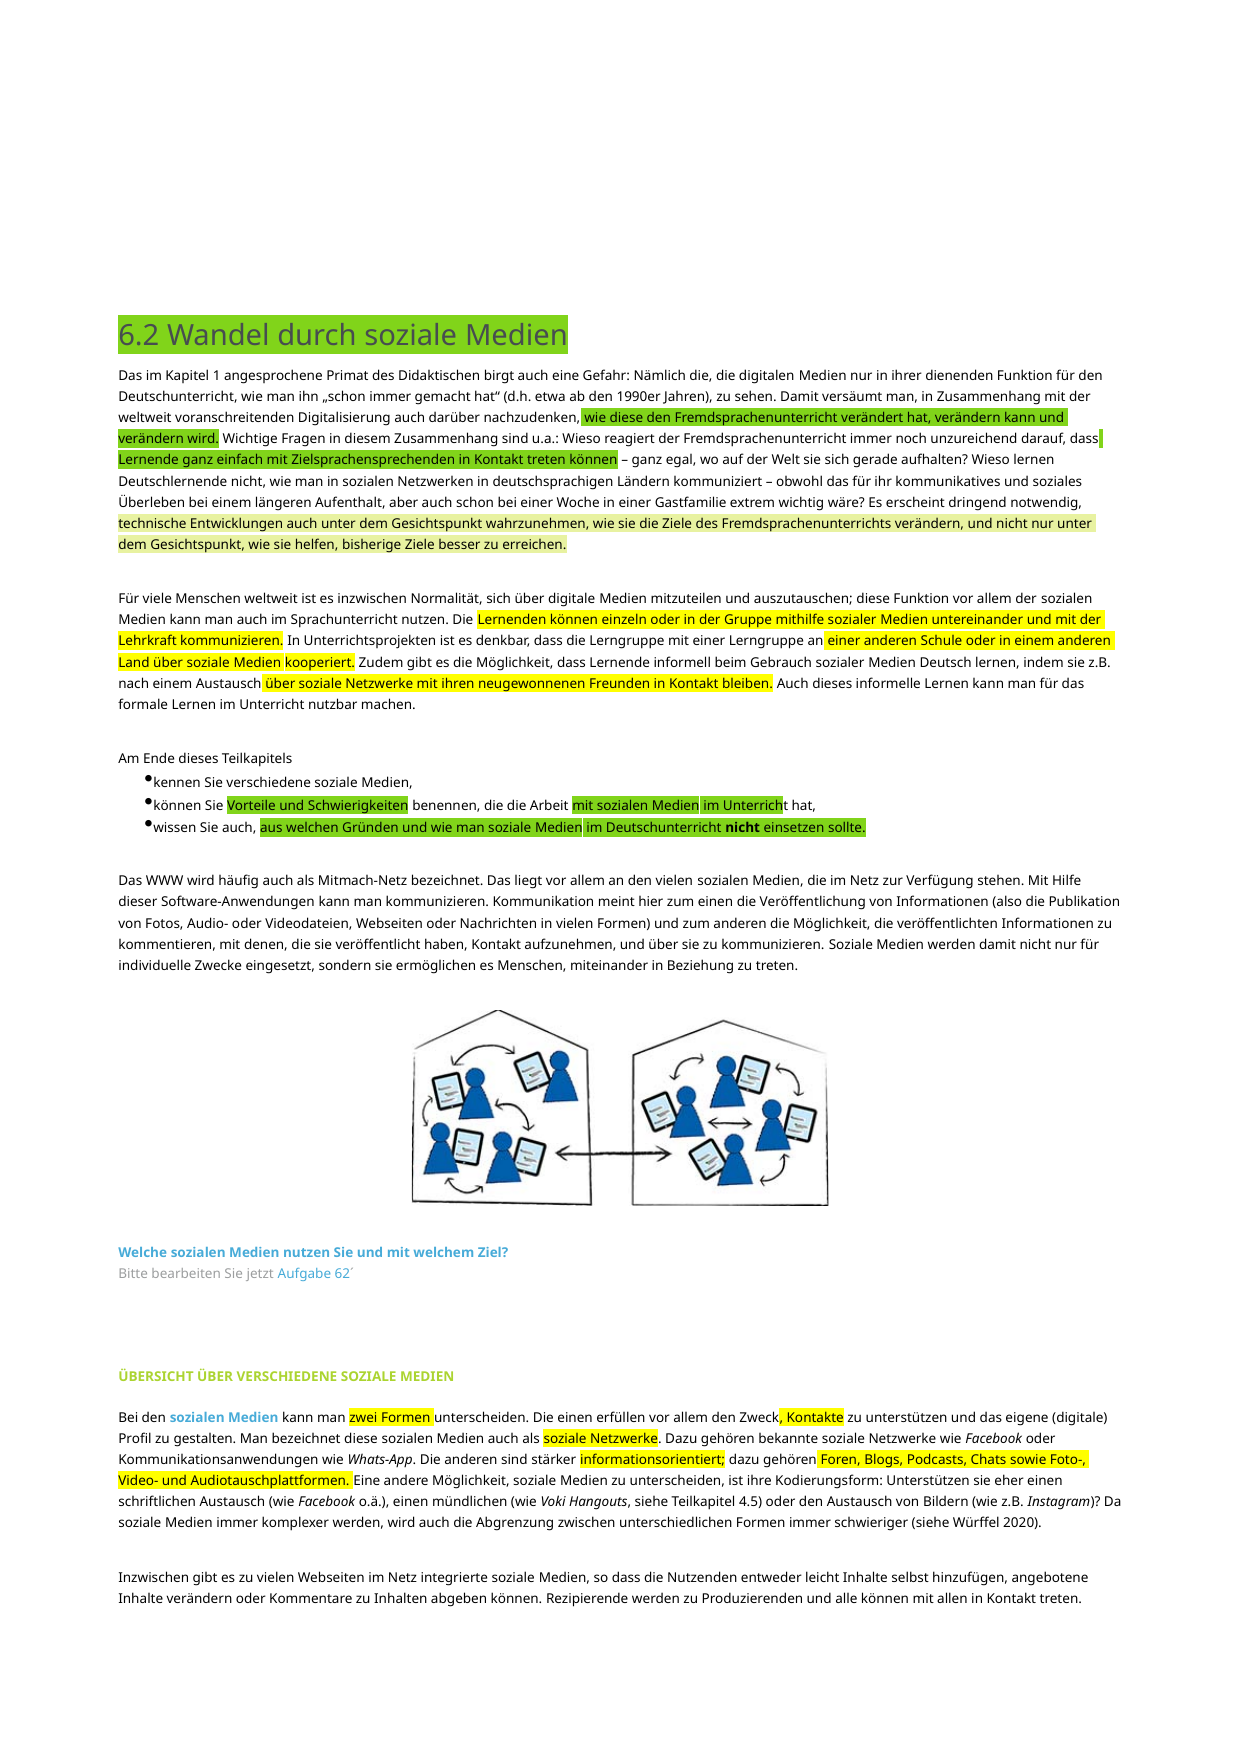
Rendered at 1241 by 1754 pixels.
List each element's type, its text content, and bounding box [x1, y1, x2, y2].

text Das WWW wird häufig auch als Mitmach-Netz bezeichnet. Das liegt vor allem an den vielen sozialen Medien, die im Netz zur Verfügung stehen. Mit Hilfe dieser Software-Anwendungen kann man kommunizieren. Kommunikation meint hier zum einen die Veröffentlichung von Informationen (also die Publikation von Fotos, Audio- oder Videodateien, Webseiten oder Nachrichten in vielen Formen) und zum anderen die Möglichkeit, die veröffentlichten Informationen zu kommentieren, mit denen, die sie veröffentlicht haben, Kontakt aufzunehmen, und über sie zu kommunizieren. Soziale Medien werden damit nicht nur für individuelle Zwecke eingesetzt, sondern sie ermöglichen es Menschen, miteinander in Beziehung zu treten. [118, 871, 1122, 974]
subtitle 6.2 Wandel durch soziale Medien [118, 314, 1122, 354]
list können Sie Vorteile und Schwierigkeiten benennen, die die Arbeit mit sozialen Medien im Unterricht hat, [118, 793, 1122, 816]
text Welche sozialen Medien nutzen Sie und mit welchem Ziel? [118, 1243, 1122, 1262]
subtitle ÜBERSICHT ÜBER VERSCHIEDENE SOZIALE MEDIEN [118, 1367, 1122, 1386]
list wissen Sie auch, aus welchen Gründen und wie man soziale Medien im Deutschunterricht nicht einsetzen sollte. [118, 816, 1122, 838]
text Inzwischen gibt es zu vielen Webseiten im Netz integrierte soziale Medien, so dass die Nutzenden entweder leicht Inhalte selbst hinzufügen, angebotene Inhalte verändern oder Kommentare zu Inhalten abgeben können. Rezipierende werden zu Produzierenden und alle können mit allen in Kontakt treten. [118, 1567, 1122, 1607]
text Bitte bearbeiten Sie jetzt Aufgabe 62´ [118, 1264, 1122, 1283]
text Für viele Menschen weltweit ist es inzwischen Normalität, sich über digitale Medien mitzuteilen und auszutauschen; diese Funktion vor allem der sozialen Medien kann man auch im Sprachunterricht nutzen. Die Lernenden können einzeln oder in der Gruppe mithilfe sozialer Medien untereinander und mit der Lehrkraft kommunizieren. In Unterrichtsprojekten ist es denkbar, dass die Lerngruppe mit einer Lerngruppe an einer anderen Schule oder in einem anderen Land über soziale Medien kooperiert. Zudem gibt es die Möglichkeit, dass Lernende informell beim Gebrauch sozialer Medien Deutsch lernen, indem sie z.B. nach einem Austausch über soziale Netzwerke mit ihren neugewonnenen Freunden in Kontakt bleiben. Auch dieses informelle Lernen kann man für das formale Lernen im Unterricht nutzbar machen. [118, 589, 1122, 713]
text Das im Kapitel 1 angesprochene Primat des Didaktischen birgt auch eine Gefahr: Nämlich die, die digitalen Medien nur in ihrer dienenden Funktion für den Deutschunterricht, wie man ihn „schon immer gemacht hat“ (d.h. etwa ab den 1990er Jahren), zu sehen. Damit versäumt man, in Zusammenhang mit der weltweit voranschreitenden Digitalisierung auch darüber nachzudenken, wie diese den Fremdsprachenunterricht verändert hat, verändern kann und verändern wird. Wichtige Fragen in diesem Zusammenhang sind u.a.: Wieso reagiert der Fremdsprachenunterricht immer noch unzureichend darauf, dass Lernende ganz einfach mit Zielsprachensprechenden in Kontakt treten können – ganz egal, wo auf der Welt sie sich gerade aufhalten? Wieso lernen Deutschlernende nicht, wie man in sozialen Netzwerken in deutschsprachigen Ländern kommuniziert – obwohl das für ihr kommunikatives und soziales Überleben bei einem längeren Aufenthalt, aber auch schon bei einer Woche in einer Gastfamilie extrem wichtig wäre? Es erscheint dringend notwendig, technische Entwicklungen auch unter dem Gesichtspunkt wahrzunehmen, wie sie die Ziele des Fremdsprachenunterrichts verändern, und nicht nur unter dem Gesichtspunkt, wie sie helfen, bisherige Ziele besser zu erreichen. [118, 366, 1122, 553]
text Bei den sozialen Medien kann man zwei Formen unterscheiden. Die einen erfüllen vor allem den Zweck, Kontakte zu unterstützen und das eigene (digitale) Profil zu gestalten. Man bezeichnet diese sozialen Medien auch als soziale Netzwerke. Dazu gehören bekannte soziale Netzwerke wie Facebook oder Kommunikationsanwendungen wie Whats-App. Die anderen sind stärker informationsorientiert; dazu gehören Foren, Blogs, Podcasts, Chats sowie Foto-, Video- und Audiotauschplattformen. Eine andere Möglichkeit, soziale Medien zu unterscheiden, ist ihre Kodierungsform: Unterstützen sie eher einen schriftlichen Austausch (wie Facebook o.ä.), einen mündlichen (wie Voki Hangouts, siehe Teilkapitel 4.5) oder den Austausch von Bildern (wie z.B. Instagram)? Da soziale Medien immer komplexer werden, wird auch die Abgrenzung zwischen unterschiedlichen Formen immer schwieriger (siehe Würffel 2020). [118, 1408, 1122, 1532]
picture [411, 1010, 829, 1206]
list kennen Sie verschiedene soziale Medien, [118, 770, 1122, 793]
text Am Ende dieses Teilkapitels [118, 749, 1122, 767]
